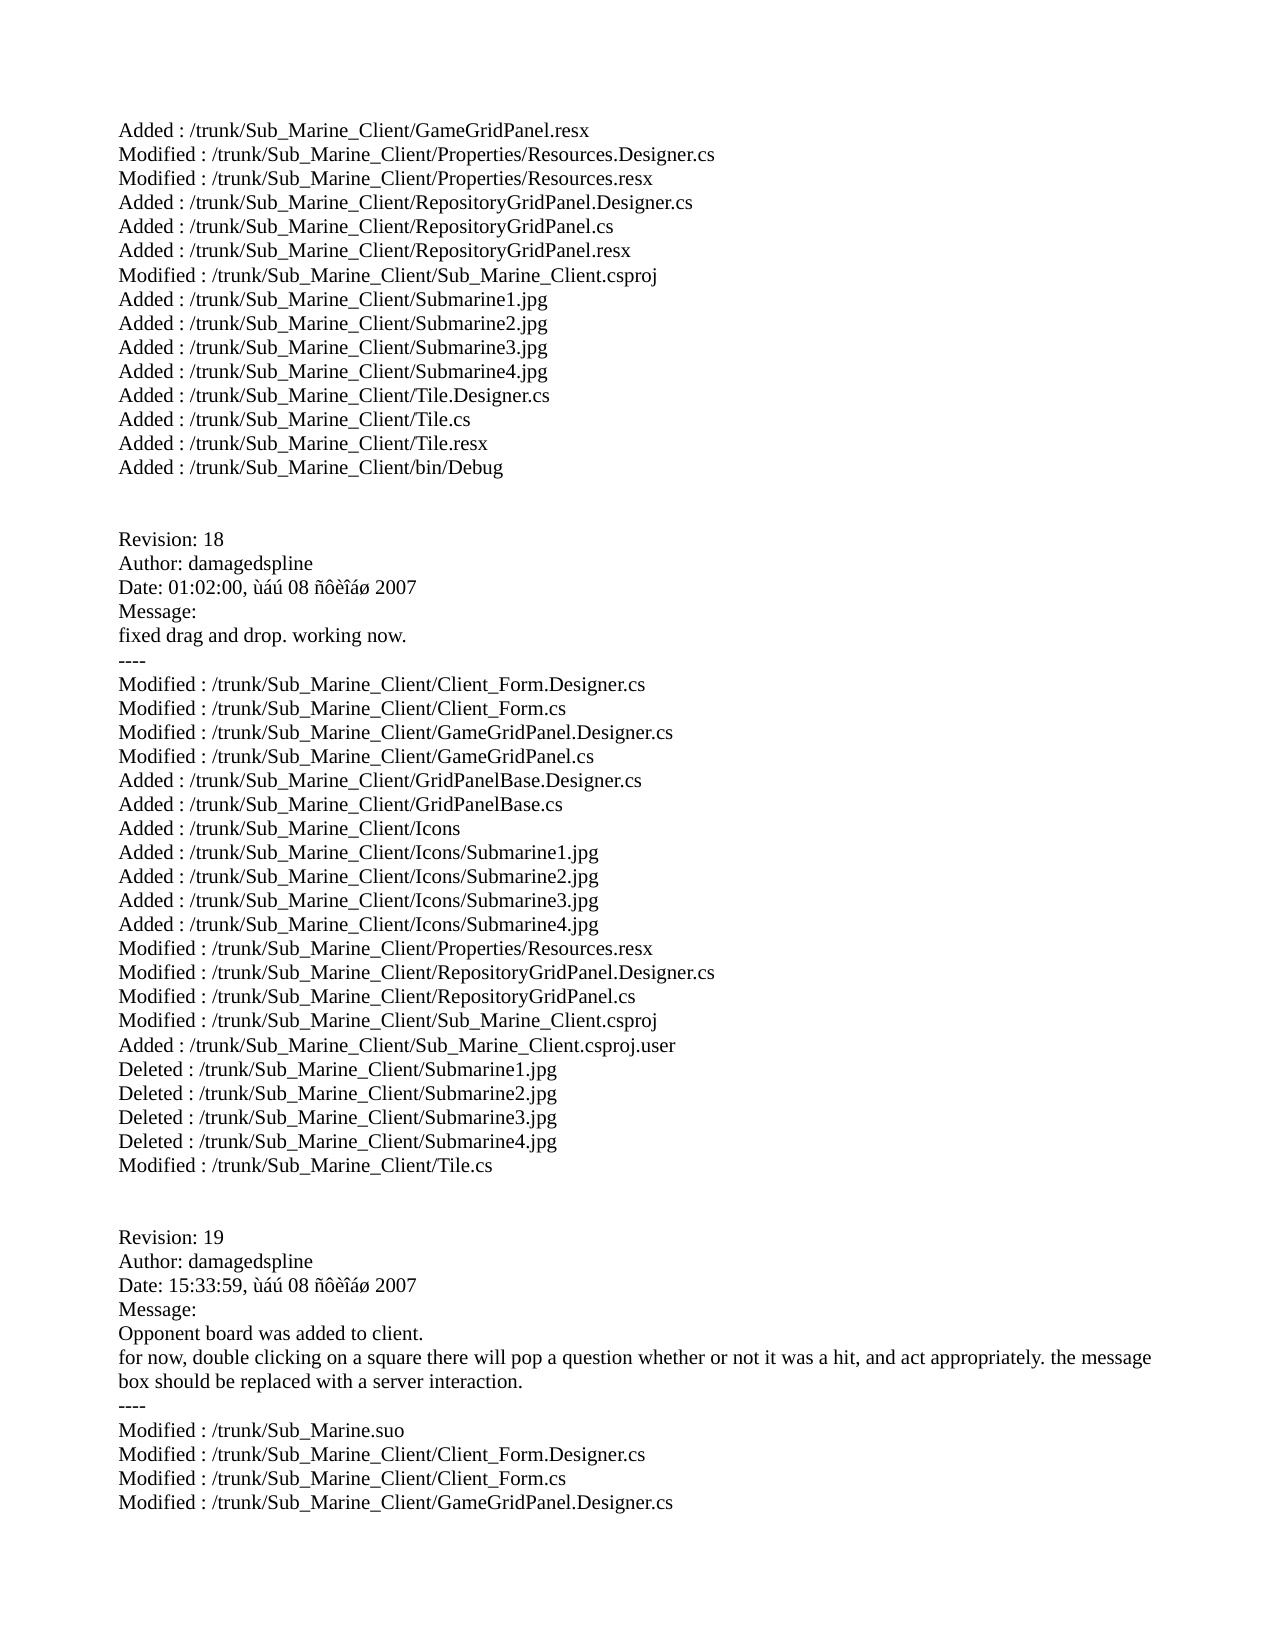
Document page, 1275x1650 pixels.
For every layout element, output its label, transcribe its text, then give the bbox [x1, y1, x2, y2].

text fixed drag and drop. working now. [118, 623, 1157, 647]
text Added : /trunk/Sub_Marine_Client/Submarine4.jpg [118, 359, 1157, 383]
text Added : /trunk/Sub_Marine_Client/Tile.Designer.cs [118, 383, 1157, 407]
text Added : /trunk/Sub_Marine_Client/Icons [118, 816, 1157, 840]
text Modified : /trunk/Sub_Marine_Client/Client_Form.cs [118, 1466, 1157, 1490]
text Modified : /trunk/Sub_Marine_Client/RepositoryGridPanel.cs [118, 984, 1157, 1008]
text Revision: 19 [118, 1225, 1157, 1249]
text Added : /trunk/Sub_Marine_Client/Tile.resx [118, 431, 1157, 455]
text Added : /trunk/Sub_Marine_Client/Submarine2.jpg [118, 311, 1157, 335]
text Added : /trunk/Sub_Marine_Client/GridPanelBase.Designer.cs [118, 768, 1157, 792]
text Modified : /trunk/Sub_Marine_Client/GameGridPanel.cs [118, 744, 1157, 768]
text Added : /trunk/Sub_Marine_Client/GameGridPanel.resx [118, 118, 1157, 142]
text Deleted : /trunk/Sub_Marine_Client/Submarine1.jpg [118, 1057, 1157, 1081]
text Date: 01:02:00, ùáú 08 ñôèîáø 2007 [118, 575, 1157, 599]
text Opponent board was added to client. [118, 1321, 1157, 1345]
text Added : /trunk/Sub_Marine_Client/RepositoryGridPanel.Designer.cs [118, 190, 1157, 214]
text Added : /trunk/Sub_Marine_Client/Icons/Submarine3.jpg [118, 888, 1157, 912]
text Added : /trunk/Sub_Marine_Client/RepositoryGridPanel.resx [118, 238, 1157, 262]
text Added : /trunk/Sub_Marine_Client/RepositoryGridPanel.cs [118, 214, 1157, 238]
text ---- [118, 1393, 1157, 1417]
text Message: [118, 599, 1157, 623]
text Added : /trunk/Sub_Marine_Client/Icons/Submarine2.jpg [118, 864, 1157, 888]
text Added : /trunk/Sub_Marine_Client/Icons/Submarine1.jpg [118, 840, 1157, 864]
text Added : /trunk/Sub_Marine_Client/bin/Debug [118, 455, 1157, 479]
text Modified : /trunk/Sub_Marine_Client/Client_Form.Designer.cs [118, 1442, 1157, 1466]
text Added : /trunk/Sub_Marine_Client/Submarine3.jpg [118, 335, 1157, 359]
text Modified : /trunk/Sub_Marine_Client/Sub_Marine_Client.csproj [118, 262, 1157, 287]
text Added : /trunk/Sub_Marine_Client/Icons/Submarine4.jpg [118, 912, 1157, 936]
text ---- [118, 647, 1157, 672]
text Deleted : /trunk/Sub_Marine_Client/Submarine4.jpg [118, 1129, 1157, 1153]
text Deleted : /trunk/Sub_Marine_Client/Submarine3.jpg [118, 1105, 1157, 1129]
text Modified : /trunk/Sub_Marine_Client/Properties/Resources.resx [118, 166, 1157, 190]
text Modified : /trunk/Sub_Marine_Client/Sub_Marine_Client.csproj [118, 1008, 1157, 1032]
text Modified : /trunk/Sub_Marine.suo [118, 1417, 1157, 1442]
text Added : /trunk/Sub_Marine_Client/GridPanelBase.cs [118, 792, 1157, 816]
text Deleted : /trunk/Sub_Marine_Client/Submarine2.jpg [118, 1081, 1157, 1105]
text Modified : /trunk/Sub_Marine_Client/GameGridPanel.Designer.cs [118, 720, 1157, 744]
text Date: 15:33:59, ùáú 08 ñôèîáø 2007 [118, 1273, 1157, 1297]
text Author: damagedspline [118, 551, 1157, 575]
text Message: [118, 1297, 1157, 1321]
text Modified : /trunk/Sub_Marine_Client/Properties/Resources.resx [118, 936, 1157, 960]
text Added : /trunk/Sub_Marine_Client/Tile.cs [118, 407, 1157, 431]
text Modified : /trunk/Sub_Marine_Client/Properties/Resources.Designer.cs [118, 142, 1157, 166]
text Modified : /trunk/Sub_Marine_Client/GameGridPanel.Designer.cs [118, 1490, 1157, 1514]
text Modified : /trunk/Sub_Marine_Client/Client_Form.cs [118, 696, 1157, 720]
text Modified : /trunk/Sub_Marine_Client/RepositoryGridPanel.Designer.cs [118, 960, 1157, 984]
text for now, double clicking on a square there will pop a question whether or not it was a hit, and act appropriately. the message box should be replaced with a server interaction. [118, 1345, 1157, 1393]
text Revision: 18 [118, 527, 1157, 551]
text Modified : /trunk/Sub_Marine_Client/Tile.cs [118, 1153, 1157, 1177]
text Added : /trunk/Sub_Marine_Client/Sub_Marine_Client.csproj.user [118, 1032, 1157, 1057]
text Added : /trunk/Sub_Marine_Client/Submarine1.jpg [118, 287, 1157, 311]
text Modified : /trunk/Sub_Marine_Client/Client_Form.Designer.cs [118, 672, 1157, 696]
text Author: damagedspline [118, 1249, 1157, 1273]
